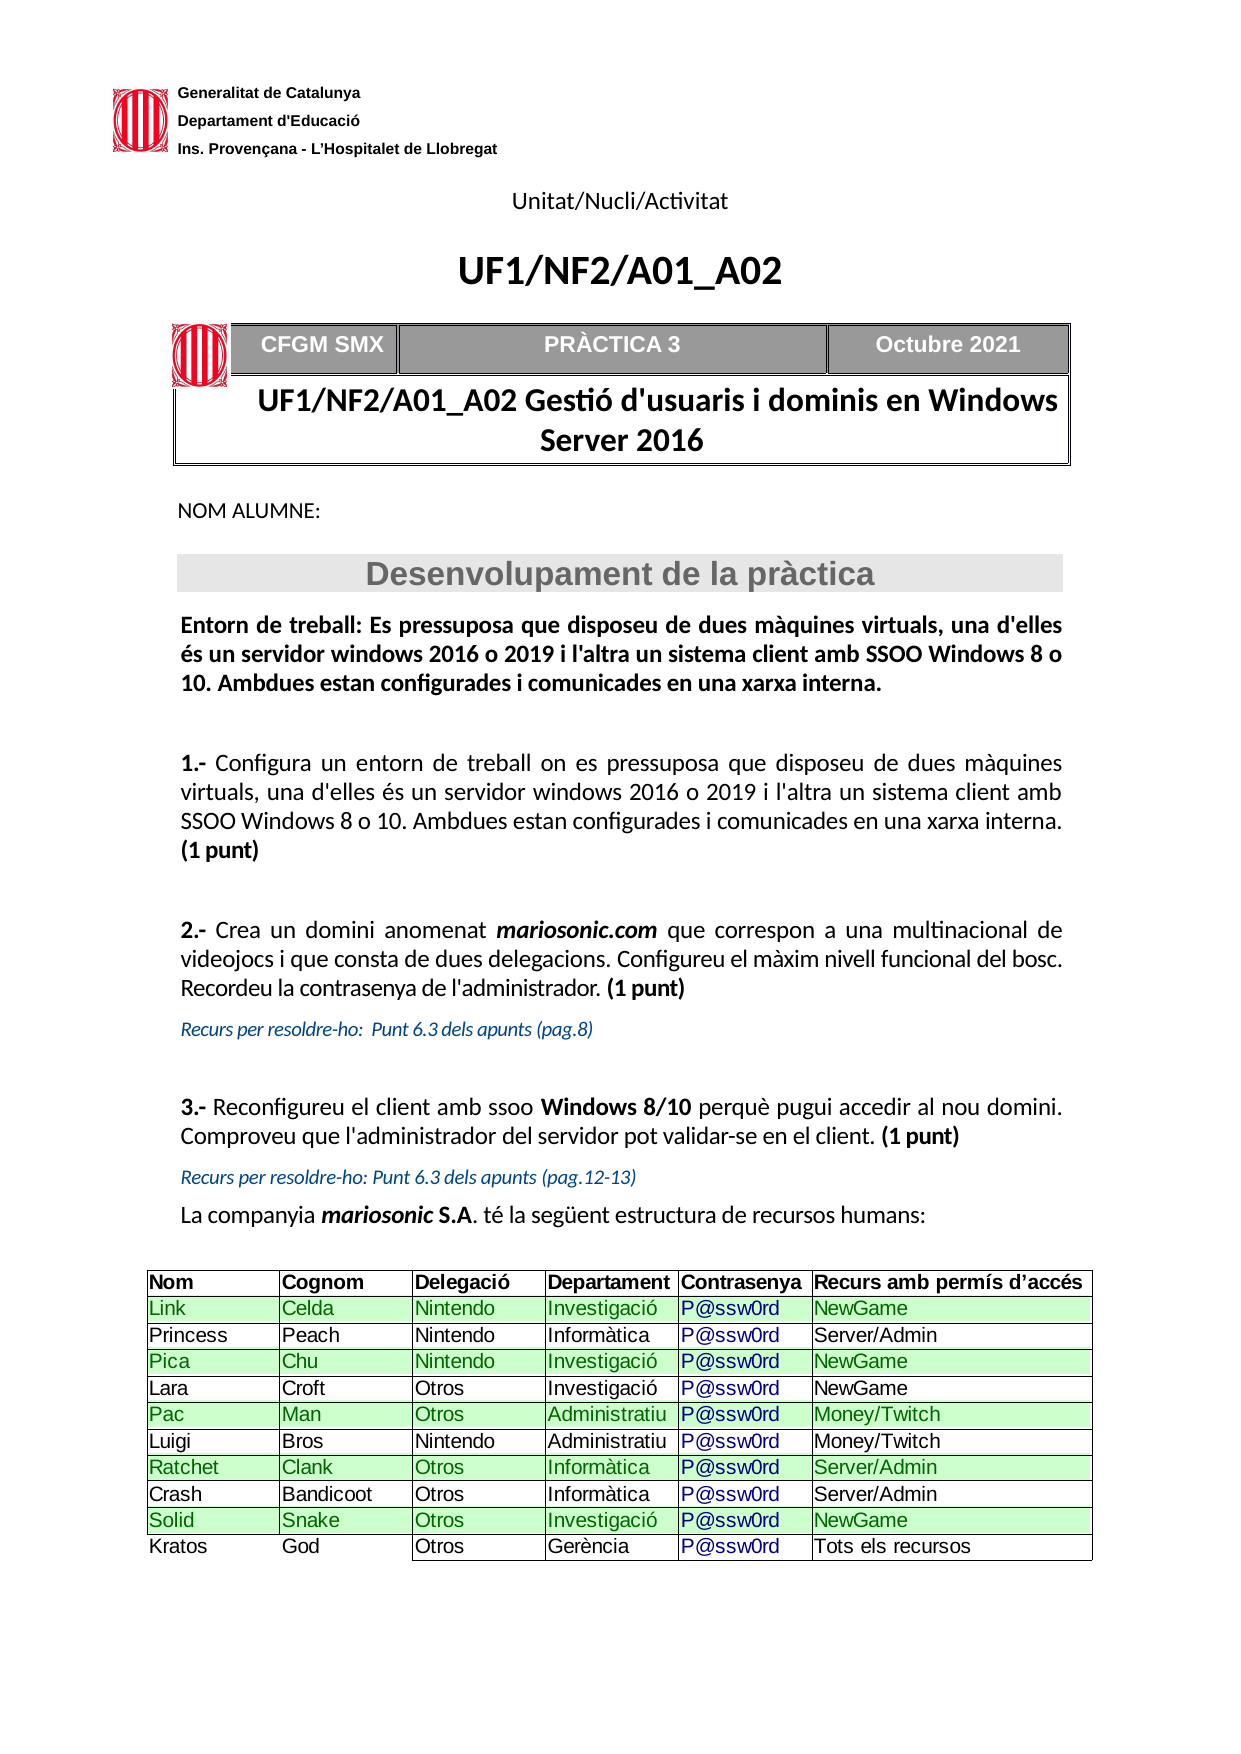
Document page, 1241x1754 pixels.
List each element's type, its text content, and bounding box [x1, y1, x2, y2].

text Recurs per resoldre-ho: Punt 6.3 dels apunts (pag.12-13) [180, 1161, 1063, 1190]
text Recurs per resoldre-ho: Punt 6.3 dels apunts (pag.8) [180, 1013, 1063, 1042]
table_header CFGM SMX [231, 326, 396, 373]
list La companyia mariosonic S.A. té la següent estructura de recursos humans: [180, 1201, 1063, 1230]
list 2.- Crea un domini anomenat mariosonic.com que correspon a una multinacional de videojocs i que consta de dues delegacions. Configureu el màxim nivell funcional del bosc. Recordeu la contrasenya de l'administrador. (1 punt) [180, 915, 1063, 1002]
table_cell UF1/NF2/A01_A02 Gestió d'usuaris i dominis en Windows Server 2016 [176, 376, 1068, 463]
list Entorn de treball: Es pressuposa que disposeu de dues màquines virtuals, una d'elles és un servidor windows 2016 o 2019 i l'altra un sistema client amb SSOO Windows 8 o 10. Ambdues estan configurades i comunicades en una xarxa interna. [180, 610, 1063, 698]
text Desenvolupament de la pràctica [177, 554, 1063, 592]
list 1.- Configura un entorn de treball on es pressuposa que disposeu de dues màquines virtuals, una d'elles és un servidor windows 2016 o 2019 i l'altra un sistema client amb SSOO Windows 8 o 10. Ambdues estan configurades i comunicades en una xarxa interna. (1 punt) [180, 748, 1063, 864]
table_header Octubre 2021 [829, 326, 1068, 373]
table_header PRÀCTICA 3 [400, 326, 826, 373]
list 3.- Reconfigureu el client amb ssoo Windows 8/10 perquè pugui accedir al nou domini. Comproveu que l'administrador del servidor pot validar-se en el client. (1 punt) [180, 1092, 1063, 1150]
table_header NOM ALUMNE: [166, 496, 1066, 524]
